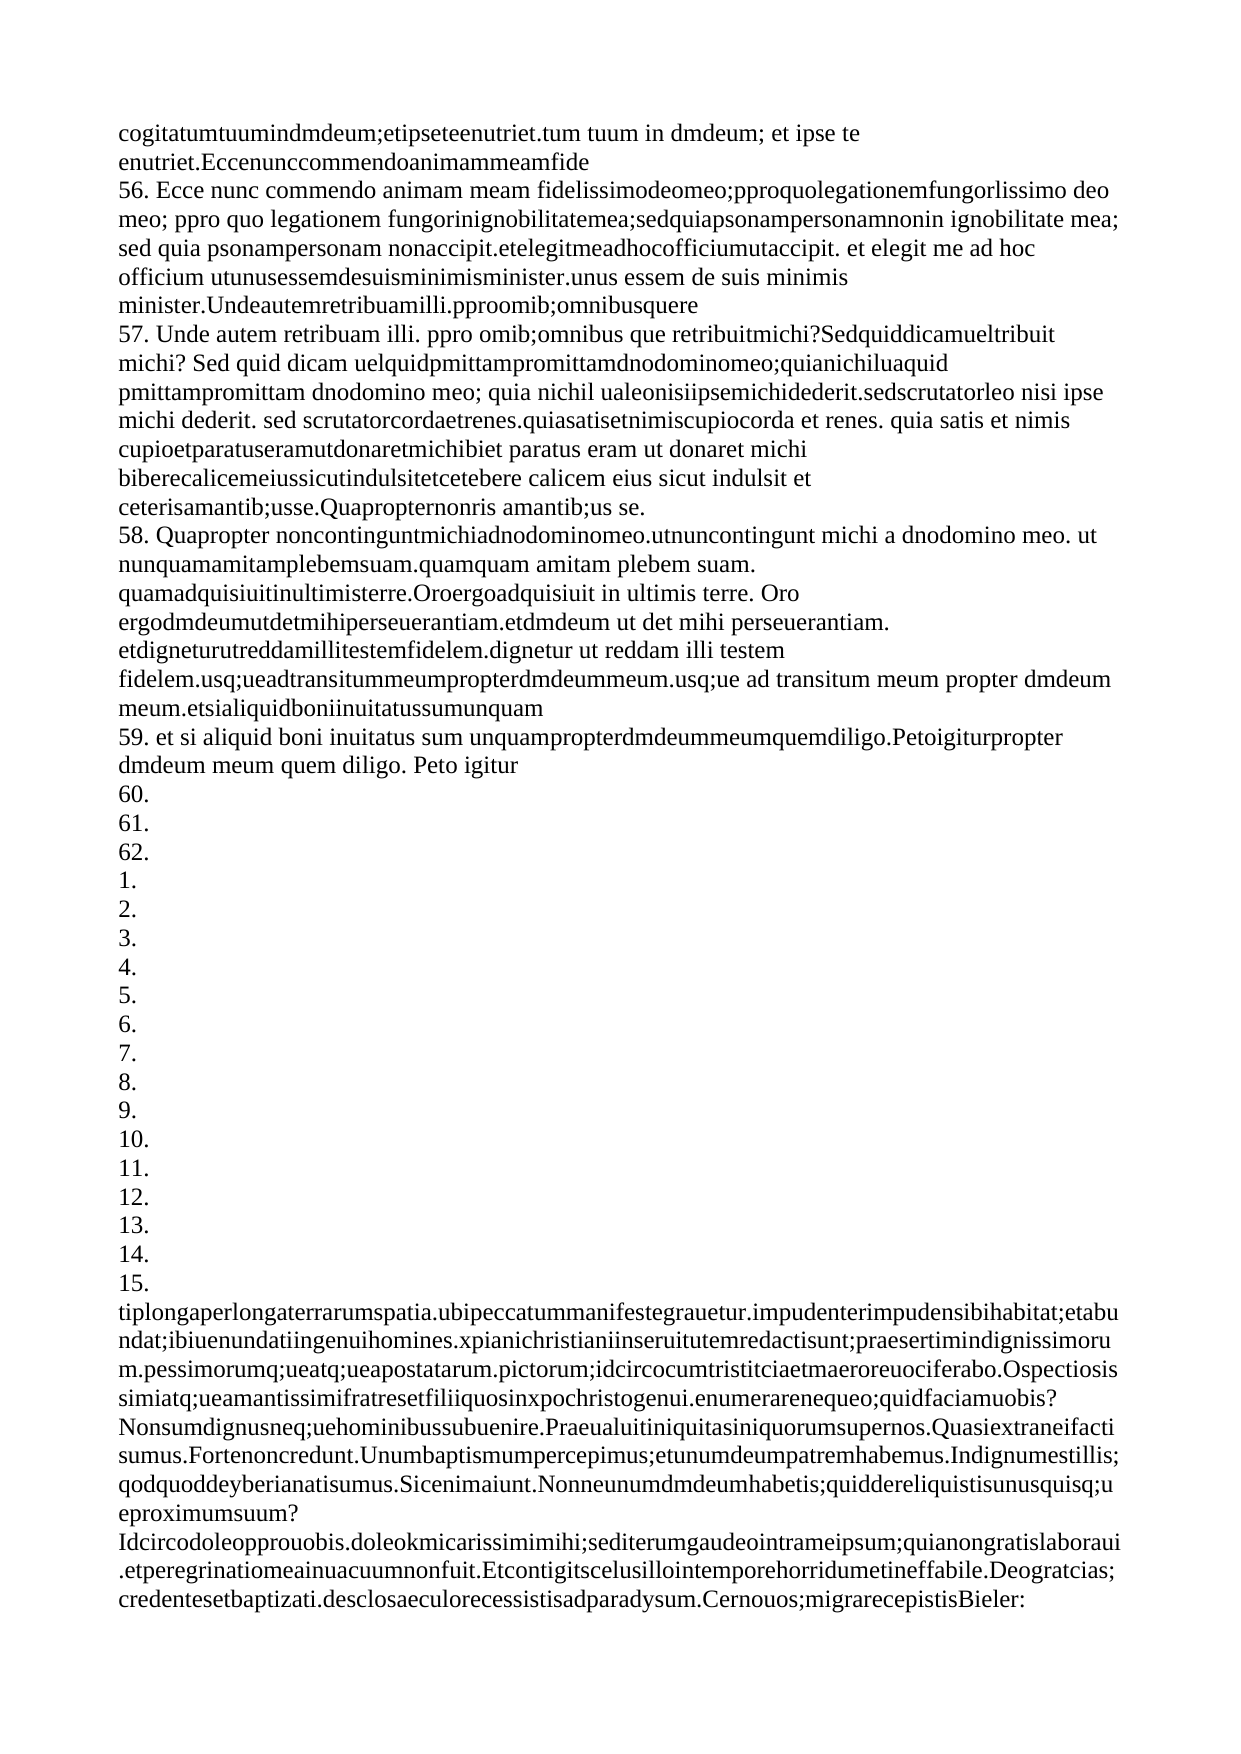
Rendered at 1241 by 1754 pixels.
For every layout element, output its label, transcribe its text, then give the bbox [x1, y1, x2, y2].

text 13. [118, 1211, 1122, 1239]
text 3. [118, 923, 1122, 952]
text 59. et si aliquid boni inuitatus sum unquampropterdmdeummeumquemdiligo.Petoigiturpropter dmdeum meum quem diligo. Peto igitur [118, 722, 1122, 779]
text 15. tiplongaperlongaterrarumspatia.ubipeccatummanifestegrauetur.impudenterimpudensibihabitat;etabundat;ibiuenundatiingenuihomines.xpianichristianiinseruitutemredactisunt;praesertimindignissimorum.pessimorumq;ueatq;ueapostatarum.pictorum;idcircocumtristitciaetmaeroreuociferabo.Ospectiosissimiatq;ueamantissimifratresetfiliiquosinxpochristogenui.enumerarenequeo;quidfaciamuobis?Nonsumdignusneq;uehominibussubuenire.Praeualuitiniquitasiniquorumsupernos.Quasiextraneifactisumus.Fortenoncredunt.Unumbaptismumpercepimus;etunumdeumpatremhabemus.Indignumestillis;qodquoddeyberianatisumus.Sicenimaiunt.Nonneunumdmdeumhabetis;quiddereliquistisunusquisq;ueproximumsuum?Idcircodoleopprouobis.doleokmicarissimimihi;sediterumgaudeointrameipsum;quianongratislaboraui.etperegrinatiomeainuacuumnonfuit.Etcontigitscelusillointemporehorridumetineffabile.Deogratcias;credentesetbaptizati.desclosaeculorecessistisadparadysum.Cernouos;migrarecepistisBieler: [118, 1268, 1122, 1613]
text 4. [118, 952, 1122, 981]
text 6. [118, 1009, 1122, 1038]
text 7. [118, 1038, 1122, 1067]
text 1. [118, 866, 1122, 894]
text 61. [118, 808, 1122, 837]
text 9. [118, 1096, 1122, 1124]
text 8. [118, 1067, 1122, 1096]
text 58. Quapropter noncontinguntmichiadnodominomeo.utnuncontingunt michi a dnodomino meo. ut nunquamamitamplebemsuam.quamquam amitam plebem suam. quamadquisiuitinultimisterre.Oroergoadquisiuit in ultimis terre. Oro ergodmdeumutdetmihiperseuerantiam.etdmdeum ut det mihi perseuerantiam. etdigneturutreddamillitestemfidelem.dignetur ut reddam illi testem fidelem.usq;ueadtransitummeumpropterdmdeummeum.usq;ue ad transitum meum propter dmdeum meum.etsialiquidboniinuitatussumunquam [118, 521, 1122, 722]
text 57. Unde autem retribuam illi. ppro omib;omnibus que retribuitmichi?Sedquiddicamueltribuit michi? Sed quid dicam uelquidpmittampromittamdnodominomeo;quianichiluaquid pmittampromittam dnodomino meo; quia nichil ualeonisiipsemichidederit.sedscrutatorleo nisi ipse michi dederit. sed scrutatorcordaetrenes.quiasatisetnimiscupiocorda et renes. quia satis et nimis cupioetparatuseramutdonaretmichibiet paratus eram ut donaret michi biberecalicemeiussicutindulsitetcetebere calicem eius sicut indulsit et ceterisamantib;usse.Quapropternonris amantib;us se. [118, 319, 1122, 521]
text 11. [118, 1153, 1122, 1182]
text 2. [118, 894, 1122, 923]
text cogitatumtuumindmdeum;etipseteenutriet.tum tuum in dmdeum; et ipse te enutriet.Eccenunccommendoanimammeamfide [118, 118, 1122, 176]
text 60. [118, 779, 1122, 808]
text 62. [118, 837, 1122, 866]
text 14. [118, 1239, 1122, 1268]
text 10. [118, 1124, 1122, 1153]
text 12. [118, 1182, 1122, 1211]
text 56. Ecce nunc commendo animam meam fidelissimodeomeo;pproquolegationemfungorlissimo deo meo; ppro quo legationem fungorinignobilitatemea;sedquiapsonampersonamnonin ignobilitate mea; sed quia psonampersonam nonaccipit.etelegitmeadhocofficiumutaccipit. et elegit me ad hoc officium utunusessemdesuisminimisminister.unus essem de suis minimis minister.Undeautemretribuamilli.pproomib;omnibusquere [118, 176, 1122, 319]
text 5. [118, 981, 1122, 1009]
